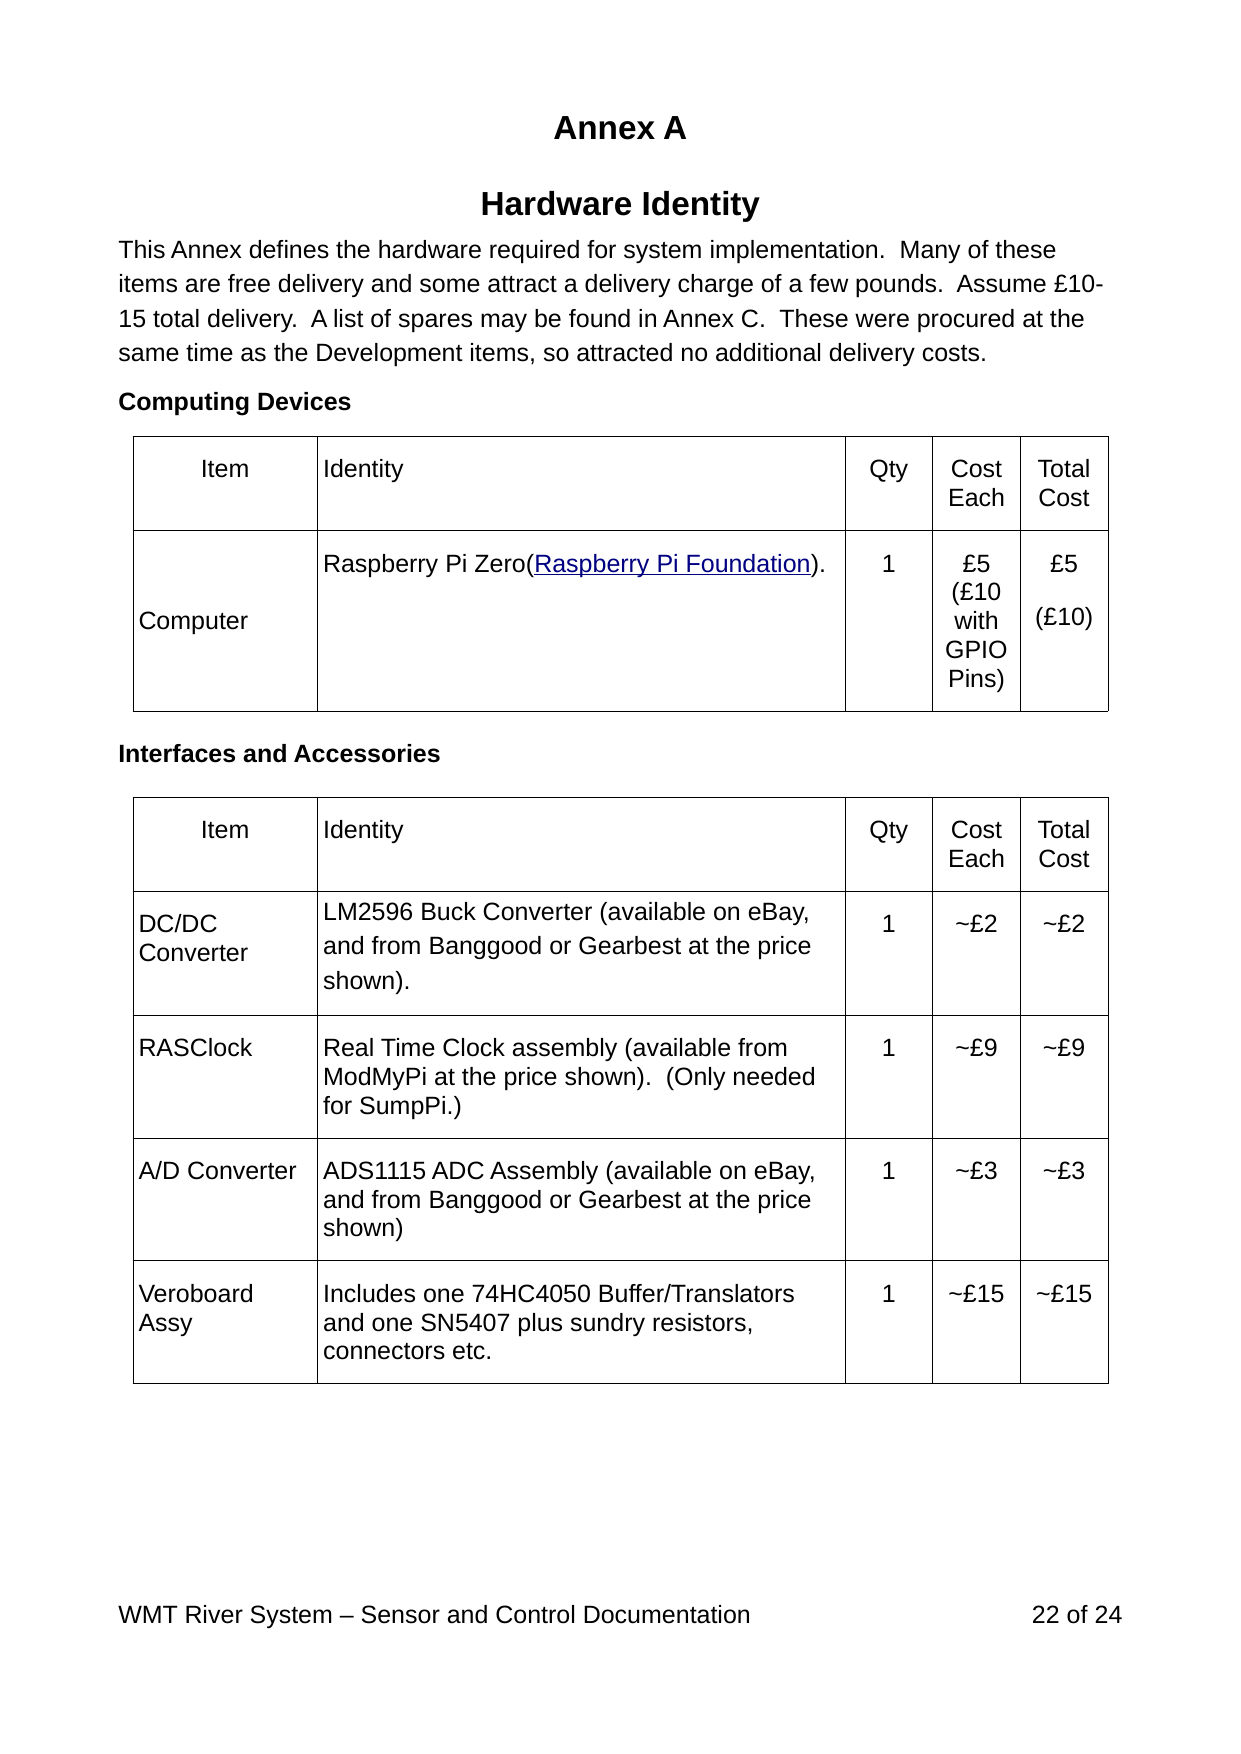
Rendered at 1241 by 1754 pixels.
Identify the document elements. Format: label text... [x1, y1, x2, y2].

table_cell ~£9 [1021, 1016, 1108, 1138]
table_cell Includes one 74HC4050 Buffer/Translators and one SN5407 plus sundry resistors, connectors etc. [318, 1261, 845, 1383]
table_header Item [134, 437, 317, 530]
table_cell DC/DC Converter [134, 892, 317, 1015]
table_cell A/D Converter [134, 1139, 317, 1260]
text Computing Devices [118, 387, 1122, 416]
table_cell 1 [846, 892, 932, 1015]
subtitle Annex A [118, 108, 1122, 146]
table_cell Computer [134, 531, 317, 711]
table_cell ~£9 [933, 1016, 1020, 1138]
table_cell ~£3 [1021, 1139, 1108, 1260]
table_cell ~£2 [1021, 892, 1108, 1015]
table_cell RASClock [134, 1016, 317, 1138]
table_header Qty [846, 798, 932, 891]
table_header Total Cost [1021, 798, 1108, 891]
table_cell £5 (£10 with GPIO Pins) [933, 531, 1020, 711]
text This Annex defines the hardware required for system implementation. Many of these items are free delivery and some attract a delivery charge of a few pounds. Assume £10-15 total delivery. A list of spares may be found in Annex C. These were procured at the same time as the Development items, so attracted no additional delivery costs. [118, 234, 1122, 367]
text Interfaces and Accessories [118, 739, 1122, 768]
table_cell Veroboard Assy [134, 1261, 317, 1383]
table_cell £5 (£10) [1021, 531, 1108, 711]
table_cell 1 [846, 1139, 932, 1260]
table_header Total Cost [1021, 437, 1108, 530]
table_cell 1 [846, 1261, 932, 1383]
table_cell ~£15 [933, 1261, 1020, 1383]
table_cell ADS1115 ADC Assembly (available on eBay, and from Banggood or Gearbest at the price shown) [318, 1139, 845, 1260]
table_cell ~£15 [1021, 1261, 1108, 1383]
subtitle Hardware Identity [118, 184, 1122, 222]
table_header Cost Each [933, 798, 1020, 891]
table_cell LM2596 Buck Converter (available on eBay, and from Banggood or Gearbest at the price shown). [318, 892, 845, 1015]
table_header Cost Each [933, 437, 1020, 530]
table_cell 1 [846, 531, 932, 711]
table_cell Raspberry Pi Zero(Raspberry Pi Foundation). [318, 531, 845, 711]
table_header Item [134, 798, 317, 891]
table_cell Real Time Clock assembly (available from ModMyPi at the price shown). (Only needed for SumpPi.) [318, 1016, 845, 1138]
table_cell ~£2 [933, 892, 1020, 1015]
table_header Qty [846, 437, 932, 530]
table_header Identity [318, 437, 845, 530]
table_header Identity [318, 798, 845, 891]
table_cell 1 [846, 1016, 932, 1138]
table_cell ~£3 [933, 1139, 1020, 1260]
